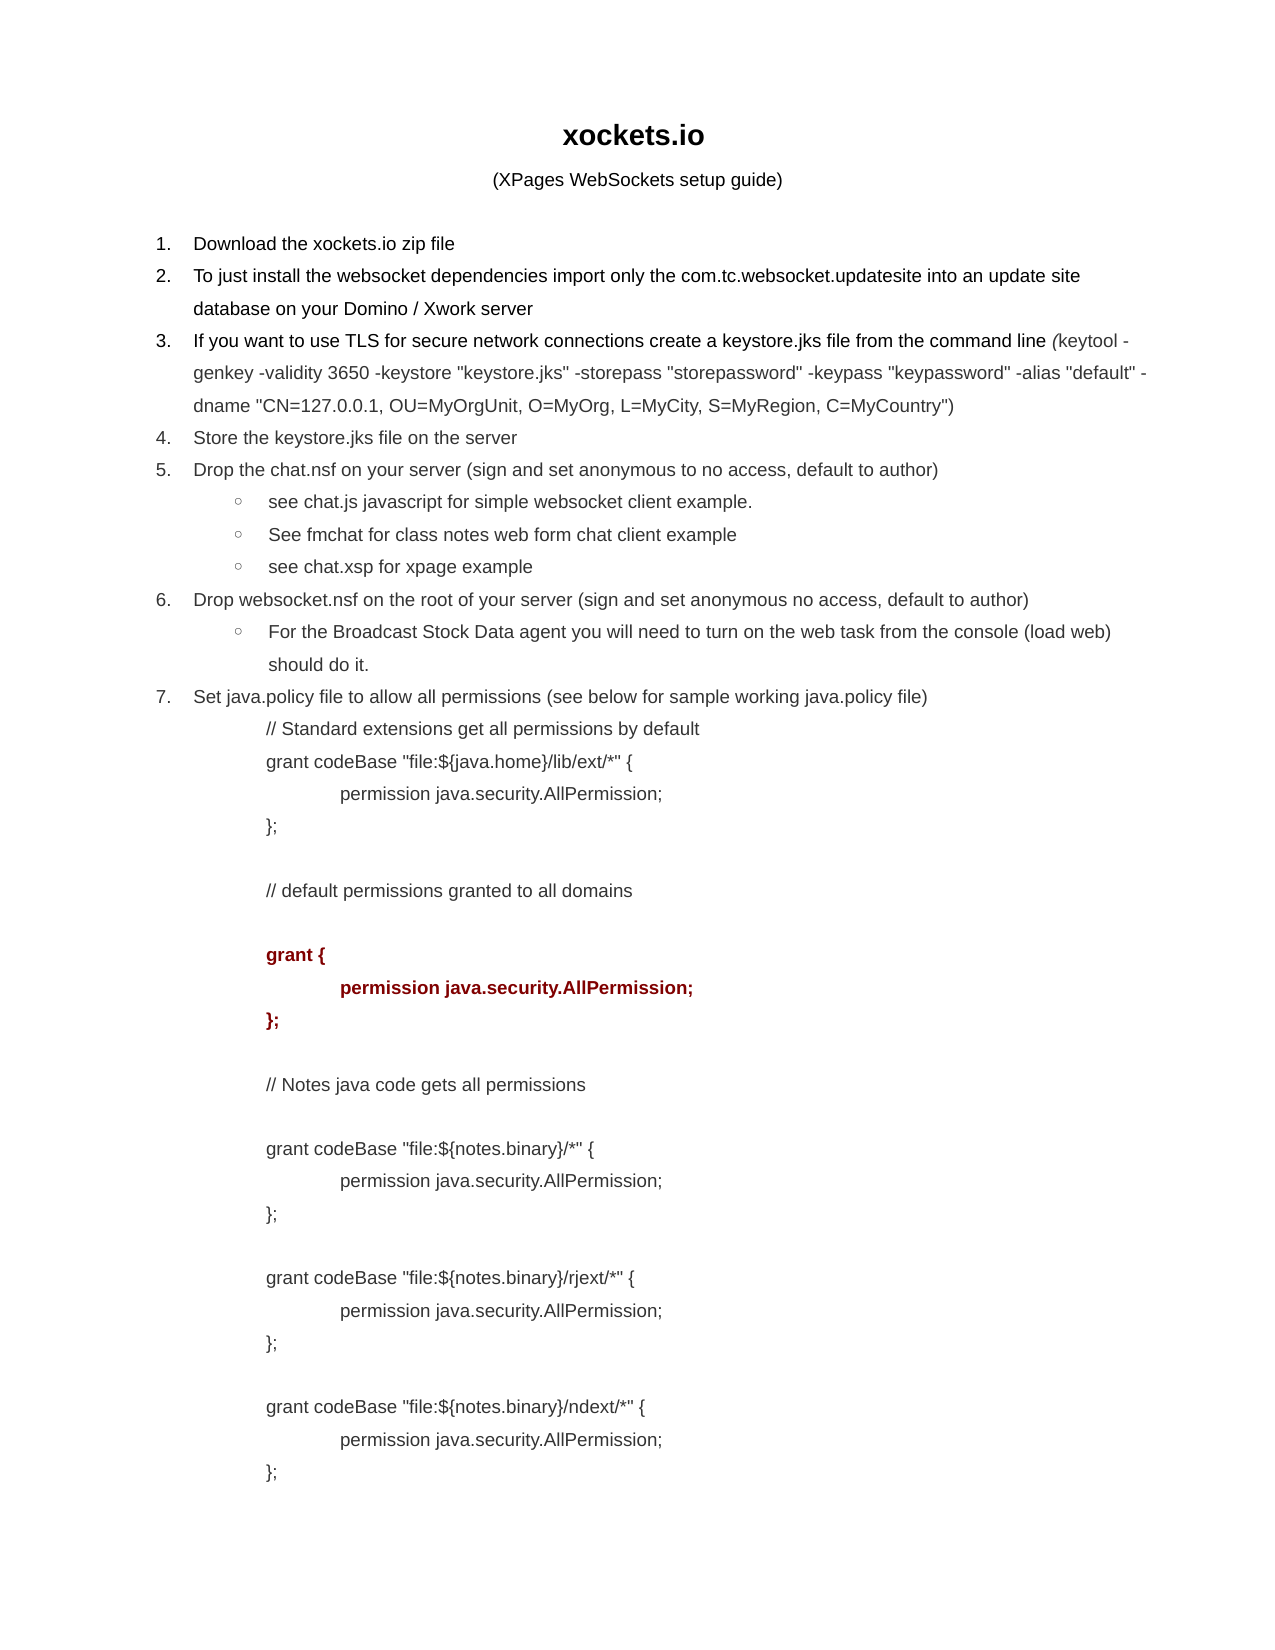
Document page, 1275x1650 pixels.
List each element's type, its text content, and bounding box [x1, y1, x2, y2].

list Drop websocket.nsf on the root of your server (sign and set anonymous no access, default to author) [156, 589, 1157, 610]
text permission java.security.AllPermission; [266, 1170, 1157, 1192]
text grant codeBase "file:${notes.binary}/ndext/*" { [266, 1396, 1157, 1418]
text grant codeBase "file:${notes.binary}/*" { [266, 1138, 1157, 1159]
text }; [266, 1461, 1157, 1482]
list see chat.js javascript for simple websocket client example. [231, 491, 1157, 513]
text // default permissions granted to all domains [266, 879, 1157, 901]
list For the Broadcast Stock Data agent you will need to turn on the web task from the console (load web) should do it. [231, 621, 1157, 675]
list see chat.xsp for xpage example [231, 556, 1157, 578]
text // Notes java code gets all permissions [266, 1073, 1157, 1095]
text // Standard extensions get all permissions by default [118, 718, 1157, 740]
text permission java.security.AllPermission; [266, 783, 1157, 804]
text grant { [266, 944, 1157, 966]
list Download the xockets.io zip file [156, 233, 1157, 254]
list Store the keystore.jks file on the server [156, 427, 1157, 448]
text (XPages WebSockets setup guide) [118, 168, 1157, 190]
list Set java.policy file to allow all permissions (see below for sample working java.policy file) [156, 686, 1157, 707]
list Drop the chat.nsf on your server (sign and set anonymous to no access, default to author) [156, 459, 1157, 481]
list To just install the websocket dependencies import only the com.tc.websocket.updatesite into an update site database on your Domino / Xwork server [156, 265, 1157, 319]
text grant codeBase "file:${notes.binary}/rjext/*" { [266, 1267, 1157, 1289]
text permission java.security.AllPermission; [266, 1428, 1157, 1450]
text }; [266, 815, 1157, 837]
text permission java.security.AllPermission; [266, 976, 1157, 998]
list If you want to use TLS for secure network connections create a keystore.jks file from the command line (keytool -genkey -validity 3650 -keystore "keystore.jks" -storepass "storepassword" -keypass "keypassword" -alias "default" -dname "CN=127.0.0.1, OU=MyOrgUnit, O=MyOrg, L=MyCity, S=MyRegion, C=MyCountry") [156, 330, 1157, 416]
text }; [266, 1202, 1157, 1224]
text xockets.io [118, 118, 1157, 152]
text permission java.security.AllPermission; [266, 1299, 1157, 1321]
list See fmchat for class notes web form chat client example [231, 524, 1157, 546]
text grant codeBase "file:${java.home}/lib/ext/*" { [266, 750, 1157, 772]
text }; [266, 1009, 1157, 1030]
text }; [266, 1332, 1157, 1353]
